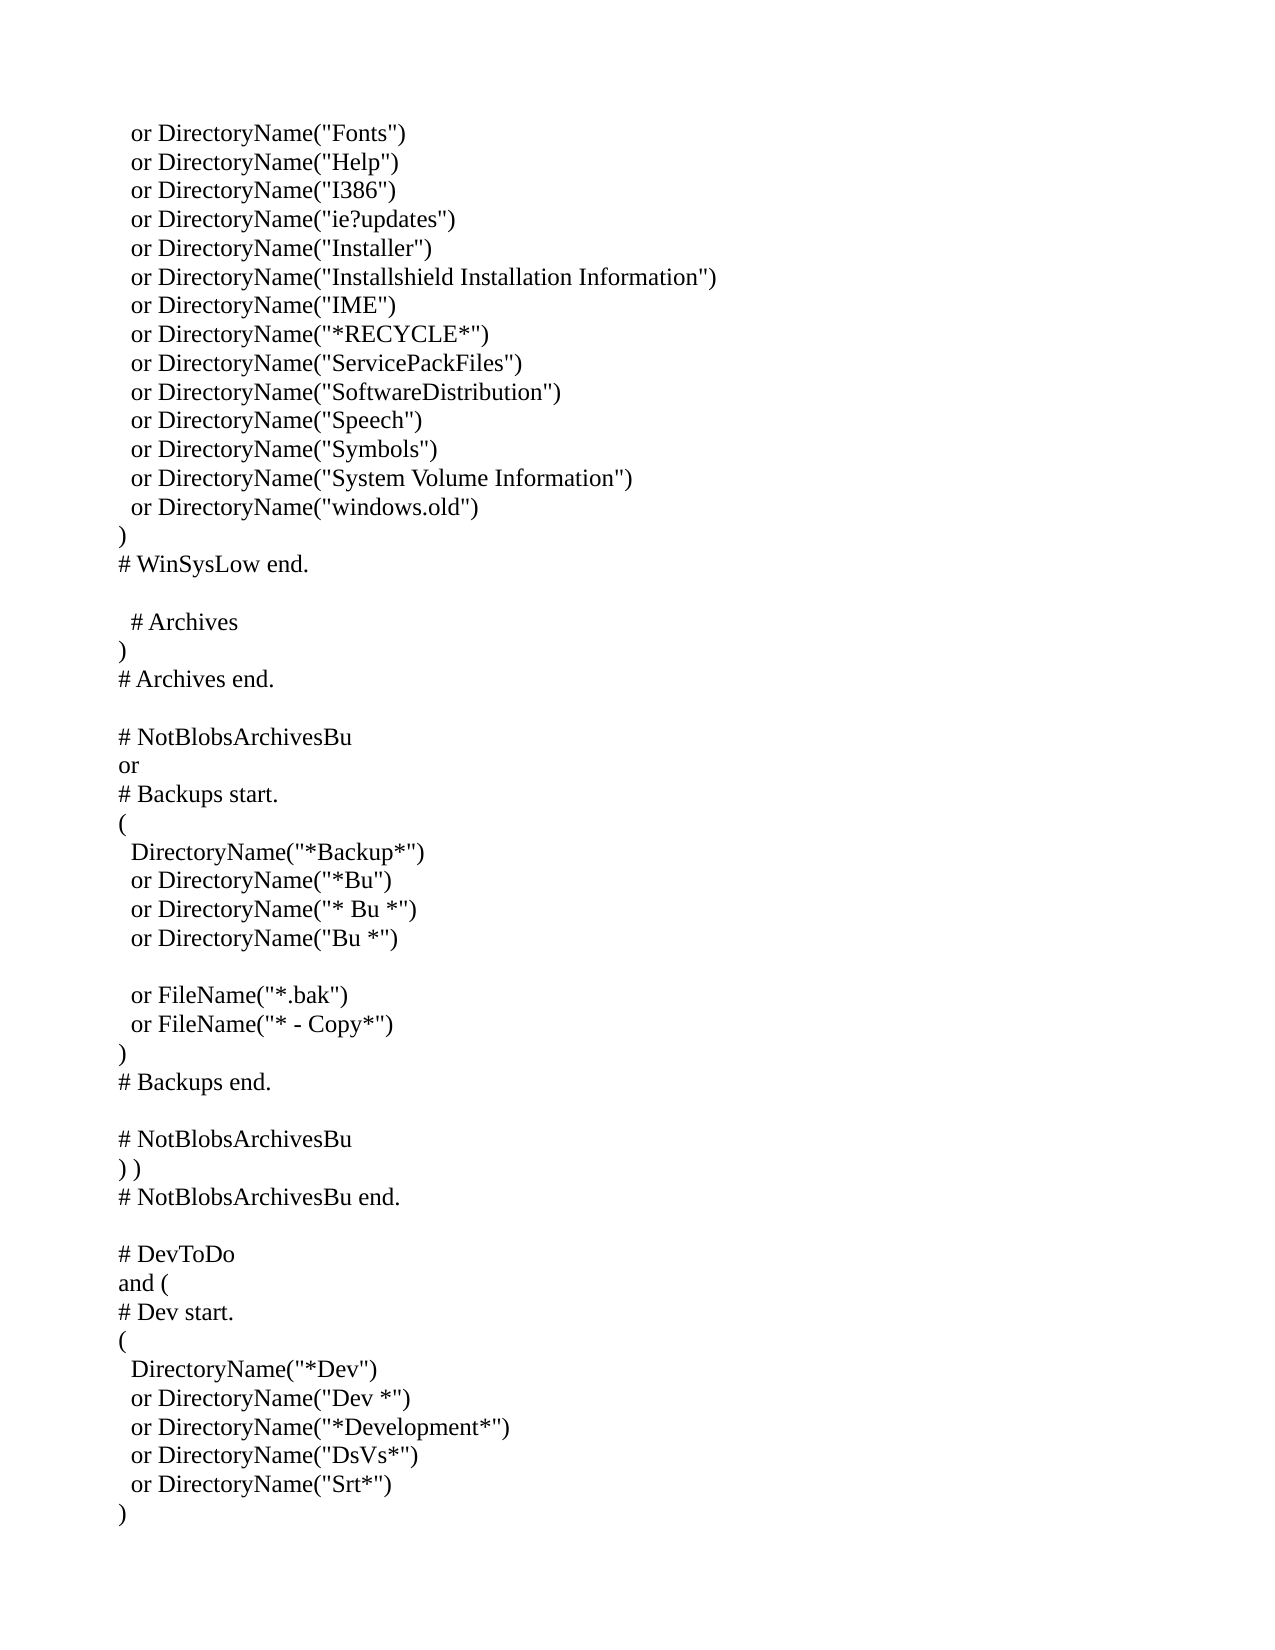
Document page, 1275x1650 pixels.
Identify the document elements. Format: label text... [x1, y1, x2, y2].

text DirectoryName("*Dev") [118, 1354, 1157, 1383]
text or DirectoryName("*Bu") [118, 866, 1157, 894]
text ) [118, 636, 1157, 664]
text # NotBlobsArchivesBu [118, 1124, 1157, 1153]
text or DirectoryName("System Volume Information") [118, 463, 1157, 492]
text or DirectoryName("*RECYCLE*") [118, 319, 1157, 348]
text # Dev start. [118, 1297, 1157, 1326]
text or DirectoryName("Symbols") [118, 434, 1157, 463]
text ) [118, 521, 1157, 549]
text or FileName("*.bak") [118, 981, 1157, 1009]
text # Archives [118, 607, 1157, 636]
text # Archives end. [118, 664, 1157, 693]
text or [118, 751, 1157, 779]
text or DirectoryName("Installshield Installation Information") [118, 262, 1157, 291]
text or DirectoryName("Help") [118, 147, 1157, 176]
text or DirectoryName("SoftwareDistribution") [118, 377, 1157, 406]
text or DirectoryName("I386") [118, 176, 1157, 204]
text # NotBlobsArchivesBu end. [118, 1182, 1157, 1211]
text ( [118, 1326, 1157, 1354]
text or DirectoryName("ie?updates") [118, 204, 1157, 233]
text DirectoryName("*Backup*") [118, 837, 1157, 866]
text or DirectoryName("Dev *") [118, 1383, 1157, 1412]
text # DevToDo [118, 1239, 1157, 1268]
text or DirectoryName("Speech") [118, 406, 1157, 434]
text or DirectoryName("DsVs*") [118, 1441, 1157, 1469]
text or FileName("* - Copy*") [118, 1009, 1157, 1038]
text ) [118, 1038, 1157, 1067]
text # Backups end. [118, 1067, 1157, 1096]
text # NotBlobsArchivesBu [118, 722, 1157, 751]
text ) [118, 1498, 1157, 1527]
text ( [118, 808, 1157, 837]
text or DirectoryName("Bu *") [118, 923, 1157, 952]
text # Backups start. [118, 779, 1157, 808]
text # WinSysLow end. [118, 549, 1157, 578]
text or DirectoryName("Installer") [118, 233, 1157, 262]
text ) ) [118, 1153, 1157, 1182]
text or DirectoryName("windows.old") [118, 492, 1157, 521]
text or DirectoryName("*Development*") [118, 1412, 1157, 1441]
text or DirectoryName("Fonts") [118, 118, 1157, 147]
text or DirectoryName("Srt*") [118, 1469, 1157, 1498]
text and ( [118, 1268, 1157, 1297]
text or DirectoryName("* Bu *") [118, 894, 1157, 923]
text or DirectoryName("IME") [118, 291, 1157, 319]
text or DirectoryName("ServicePackFiles") [118, 348, 1157, 377]
